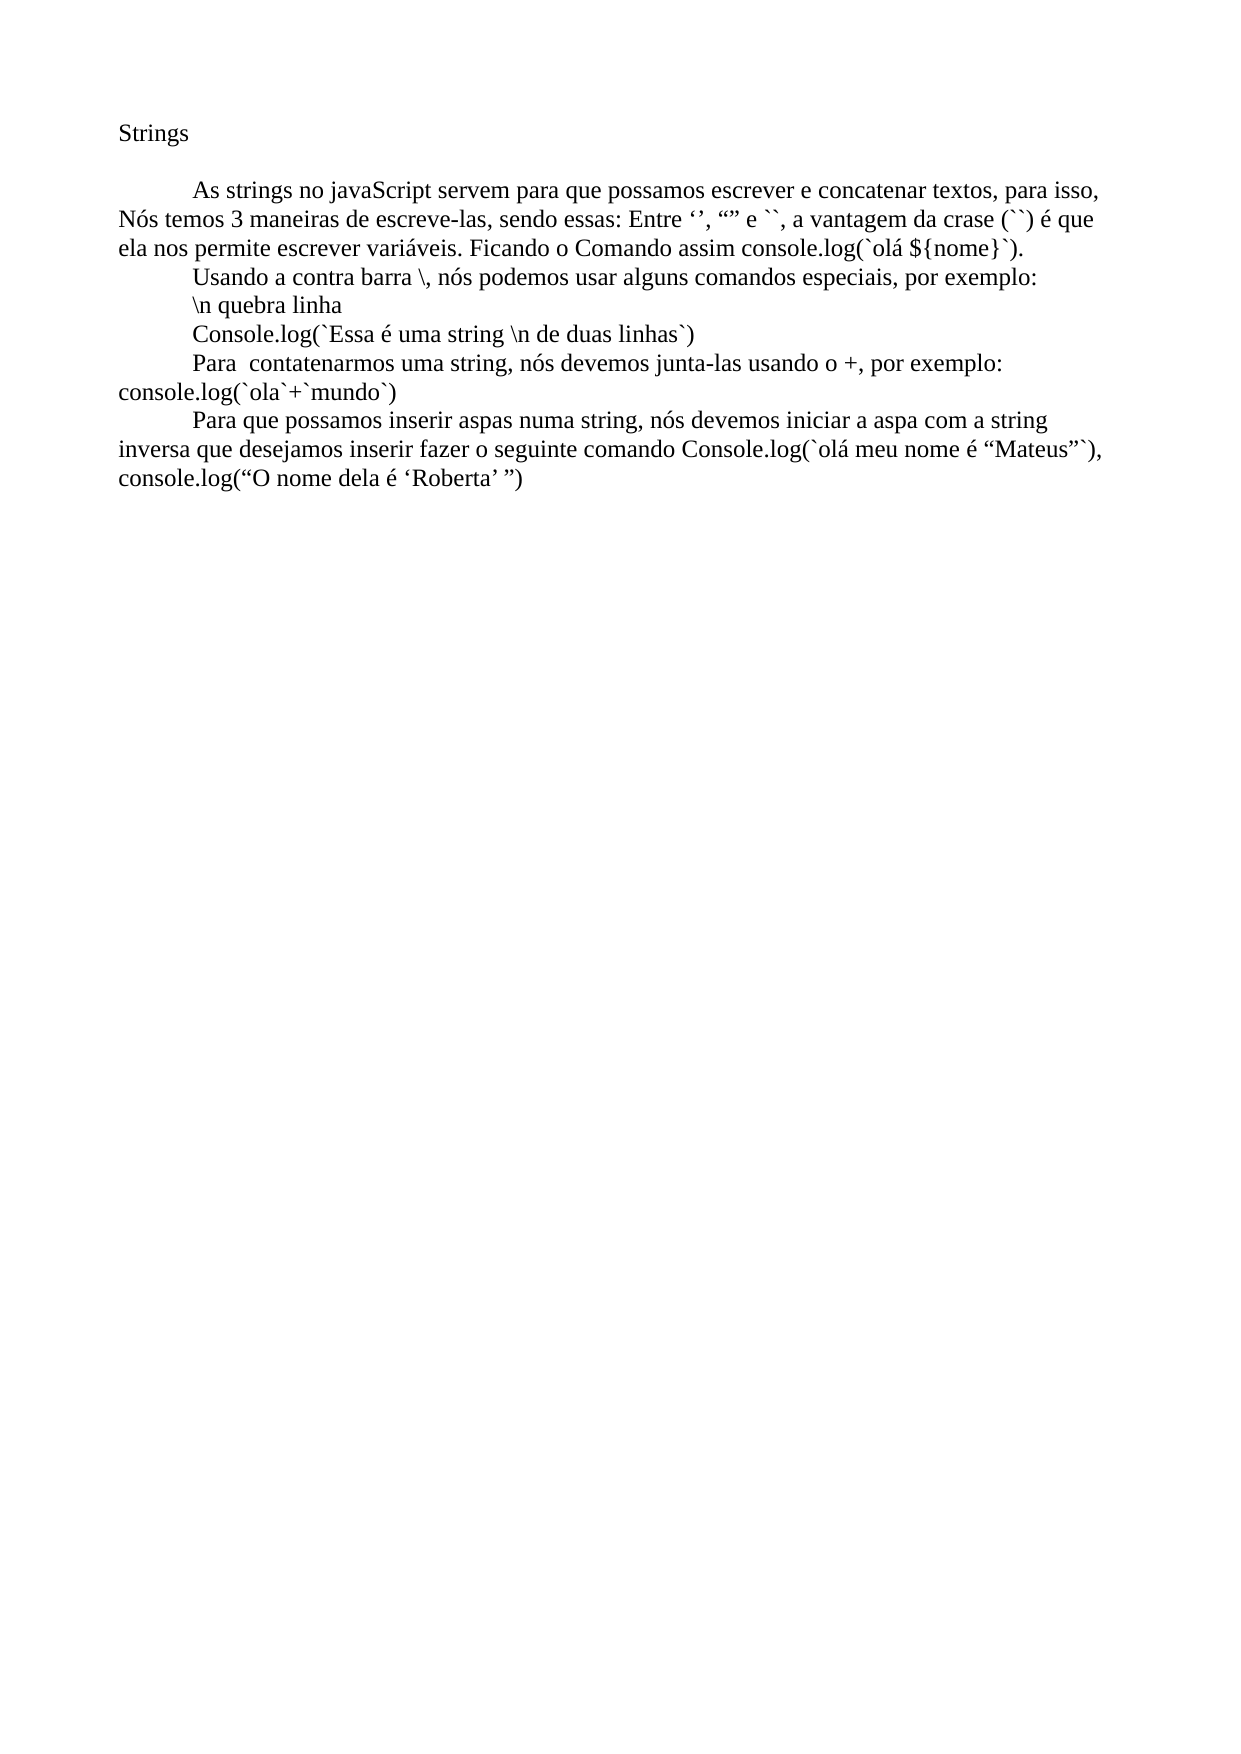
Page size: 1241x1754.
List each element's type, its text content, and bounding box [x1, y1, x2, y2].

text Para que possamos inserir aspas numa string, nós devemos iniciar a aspa com a string inversa que desejamos inserir fazer o seguinte comando Console.log(`olá meu nome é “Mateus”`), console.log(“O nome dela é ‘Roberta’ ”) [118, 406, 1122, 492]
text Strings [118, 118, 1122, 147]
text Usando a contra barra \, nós podemos usar alguns comandos especiais, por exemplo: [118, 262, 1122, 291]
text Console.log(`Essa é uma string \n de duas linhas`) [118, 319, 1122, 348]
text \n quebra linha [118, 291, 1122, 319]
text As strings no javaScript servem para que possamos escrever e concatenar textos, para isso, Nós temos 3 maneiras de escreve-las, sendo essas: Entre ‘’, “” e ``, a vantagem da crase (``) é que ela nos permite escrever variáveis. Ficando o Comando assim console.log(`olá ${nome}`). [118, 176, 1122, 262]
text Para contatenarmos uma string, nós devemos junta-las usando o +, por exemplo: console.log(`ola`+`mundo`) [118, 348, 1122, 406]
